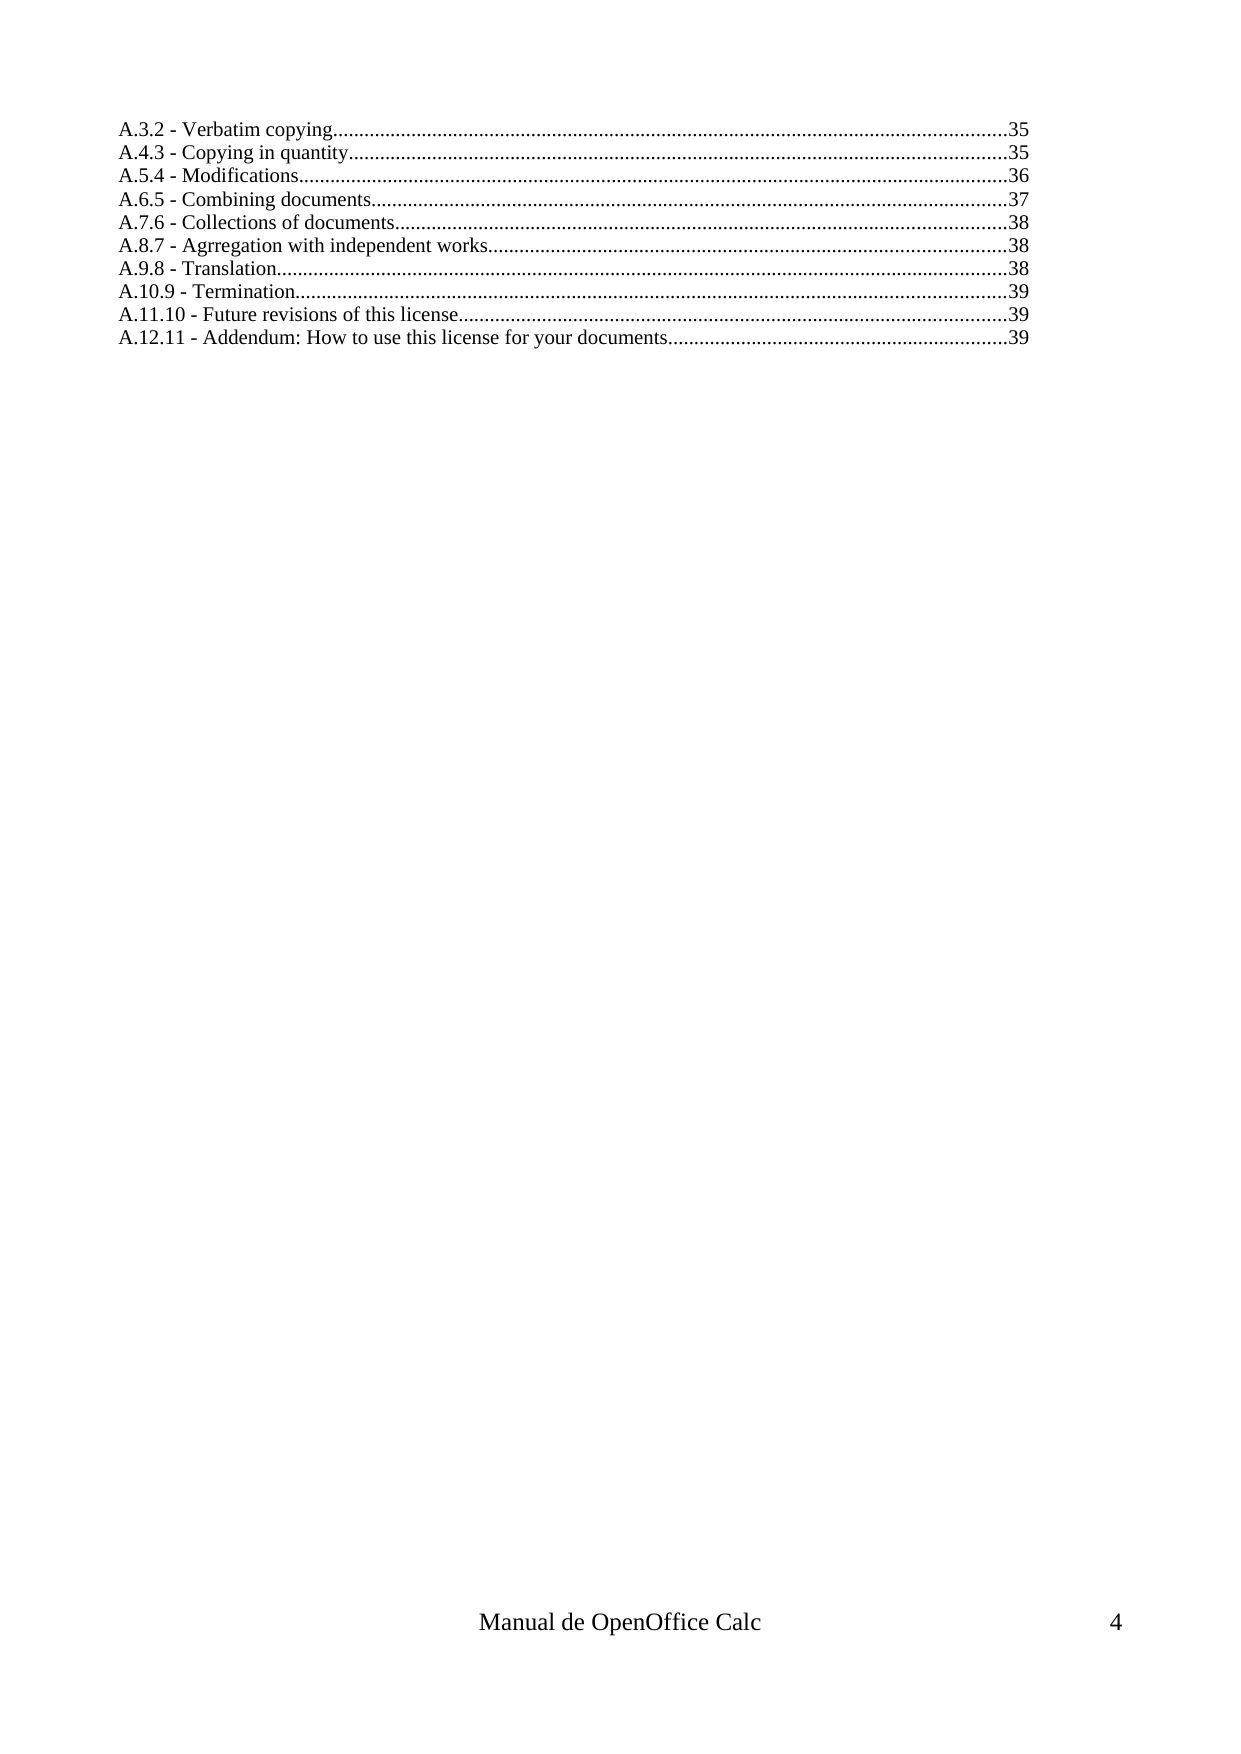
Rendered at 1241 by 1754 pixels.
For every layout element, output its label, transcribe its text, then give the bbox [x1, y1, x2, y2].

text A.7.6 - Collections of documents 38 [118, 211, 1122, 234]
text A.8.7 - Agrregation with independent works 38 [118, 234, 1122, 257]
text A.4.3 - Copying in quantity 35 [118, 141, 1122, 164]
text A.5.4 - Modifications 36 [118, 164, 1122, 187]
text A.12.11 - Addendum: How to use this license for your documents 39 [118, 326, 1122, 349]
text A.10.9 - Termination 39 [118, 280, 1122, 303]
text A.3.2 - Verbatim copying 35 [118, 118, 1122, 141]
text A.11.10 - Future revisions of this license 39 [118, 303, 1122, 326]
text A.6.5 - Combining documents 37 [118, 187, 1122, 211]
text A.9.8 - Translation 38 [118, 257, 1122, 280]
